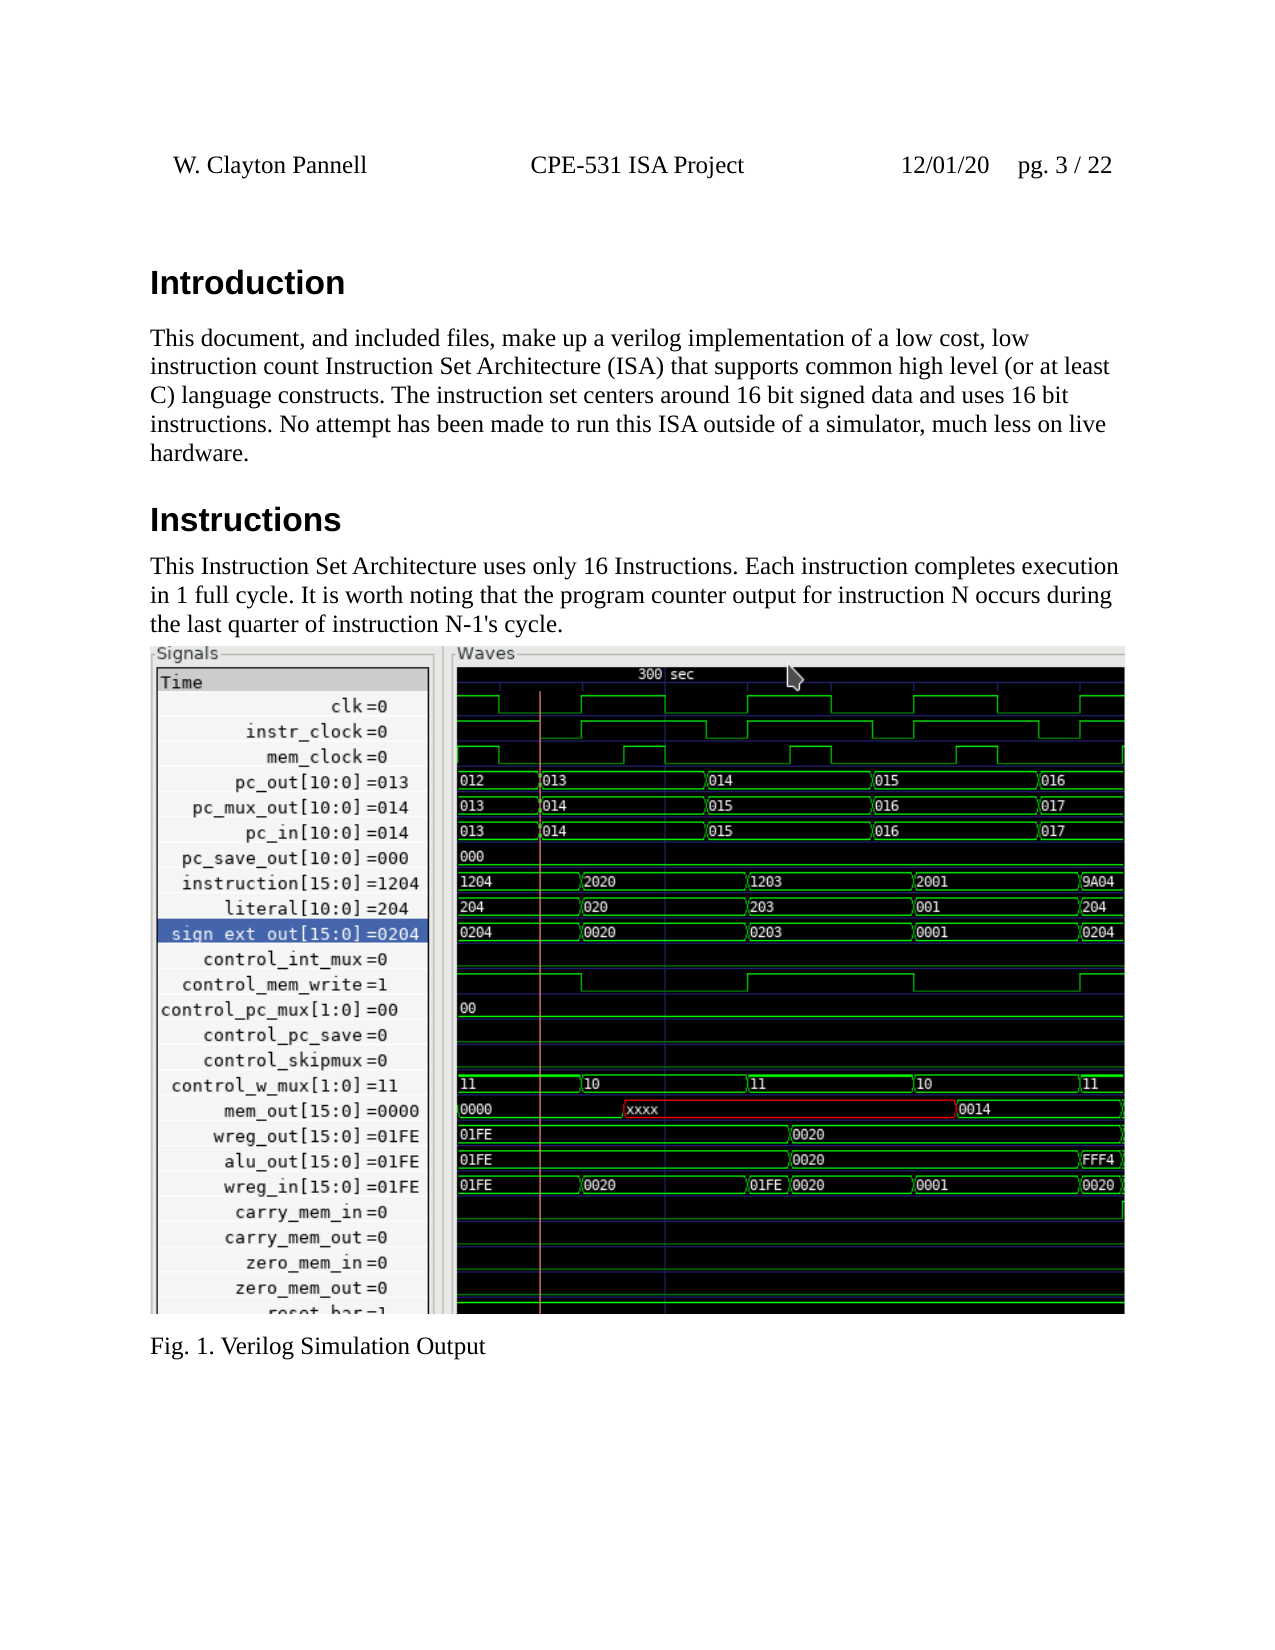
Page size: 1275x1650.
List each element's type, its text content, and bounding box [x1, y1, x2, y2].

subtitle Instructions [150, 500, 1125, 539]
text This document, and included files, make up a verilog implementation of a low cost, low instruction count Instruction Set Architecture (ISA) that supports common high level (or at least C) language constructs. The instruction set centers around 16 bit signed data and uses 16 bit instructions. No attempt has been made to run this ISA outside of a simulator, much less on live hardware. [150, 323, 1125, 466]
text This Instruction Set Architecture uses only 16 Instructions. Each instruction completes execution in 1 full cycle. It is worth noting that the program counter output for instruction N occurs during the last quarter of instruction N-1's cycle. [150, 551, 1125, 638]
picture [150, 646, 1125, 1314]
subtitle Introduction [150, 262, 1125, 301]
text Fig. 1. Verilog Simulation Output [150, 1331, 1125, 1360]
